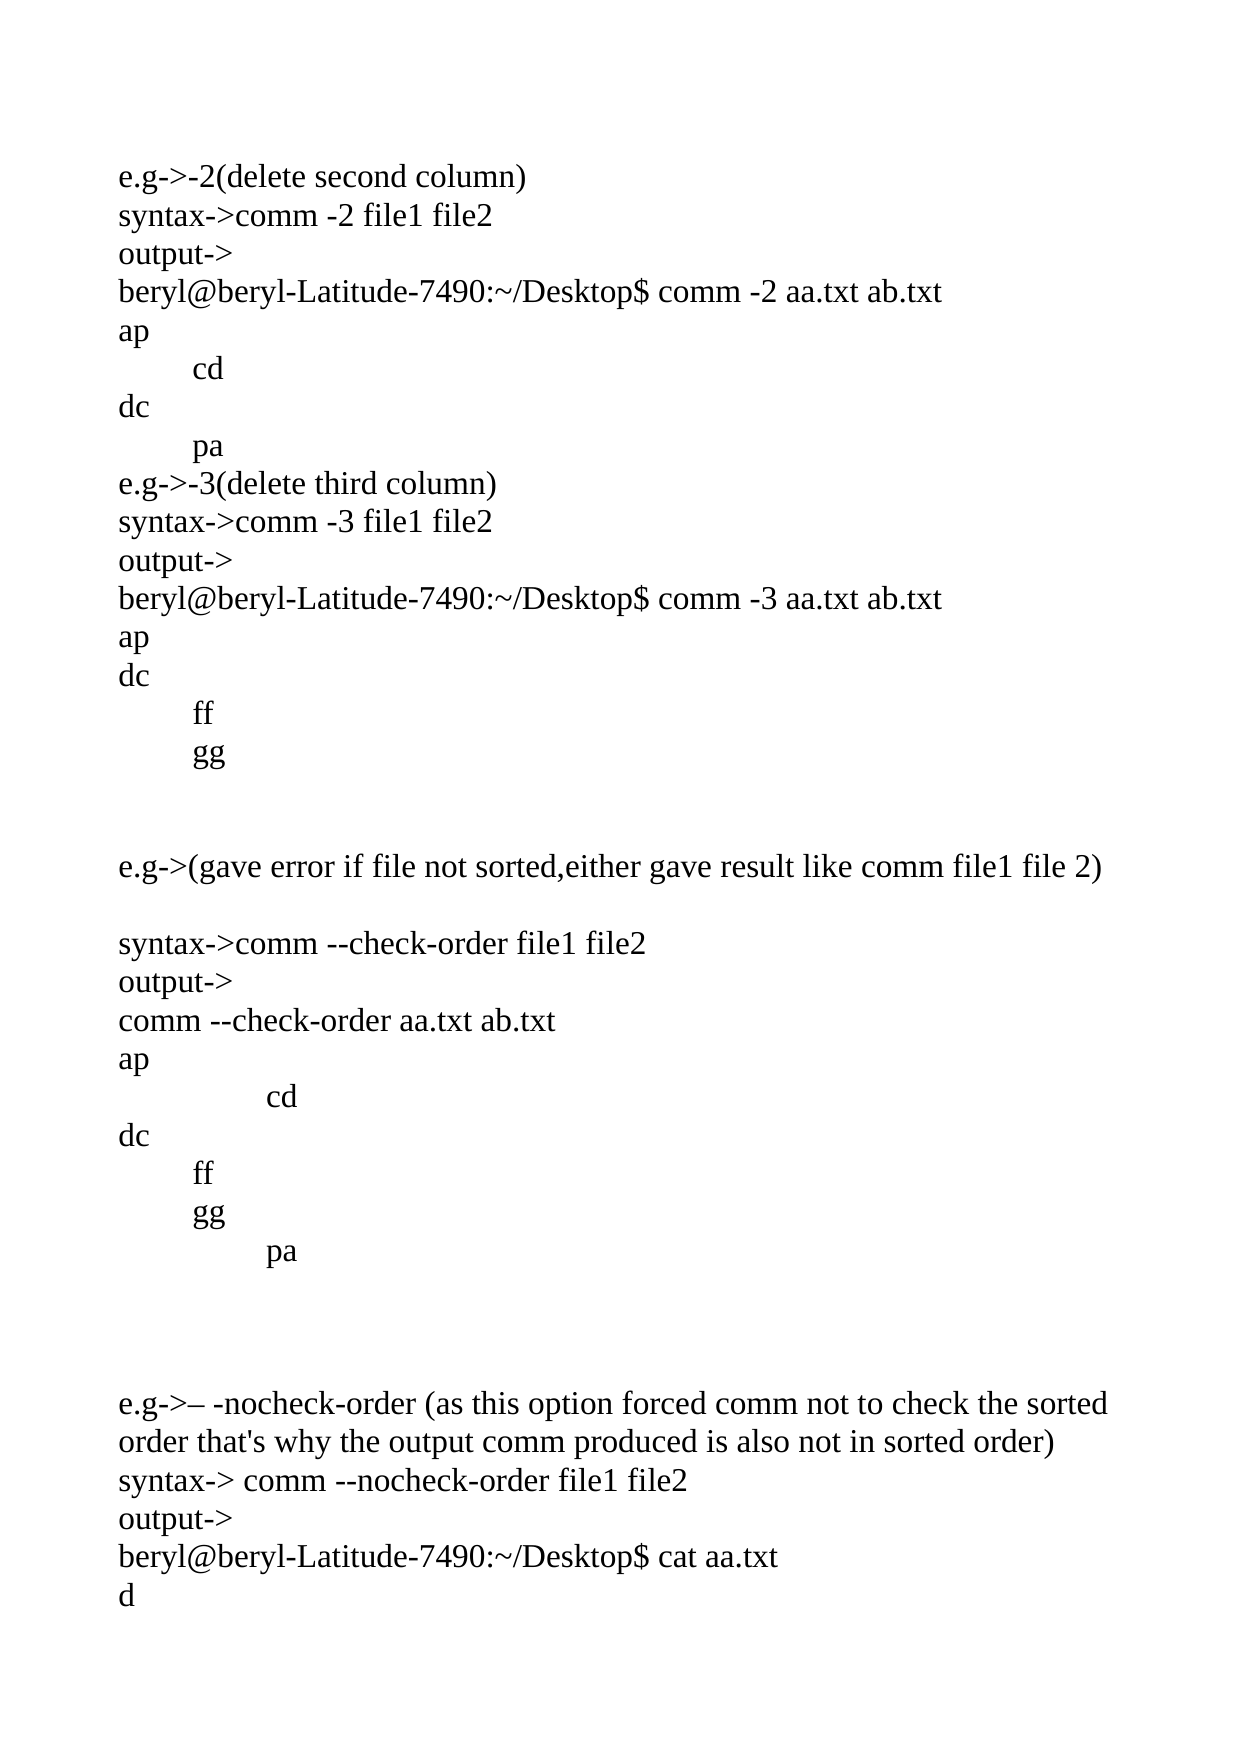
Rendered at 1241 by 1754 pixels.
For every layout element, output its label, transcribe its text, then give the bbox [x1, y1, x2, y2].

text syntax->comm -3 file1 file2 [118, 501, 1122, 540]
text ap [118, 310, 1122, 348]
text e.g->-3(delete third column) [118, 463, 1122, 501]
text ff [118, 1153, 1122, 1191]
text ap [118, 1038, 1122, 1076]
text ff [118, 693, 1122, 731]
text pa [118, 425, 1122, 463]
text output-> [118, 1498, 1122, 1536]
text e.g->– -nocheck-order (as this option forced comm not to check the sorted order that's why the output comm produced is also not in sorted order) [118, 1383, 1122, 1460]
text gg [118, 731, 1122, 770]
text beryl@beryl-Latitude-7490:~/Desktop$ comm -2 aa.txt ab.txt [118, 271, 1122, 310]
text e.g->-2(delete second column) [118, 156, 1122, 195]
text syntax->comm -2 file1 file2 [118, 195, 1122, 233]
text e.g->(gave error if file not sorted,either gave result like comm file1 file 2) [118, 846, 1122, 885]
text syntax-> comm --nocheck-order file1 file2 [118, 1460, 1122, 1498]
text comm --check-order aa.txt ab.txt [118, 1000, 1122, 1038]
text cd [118, 348, 1122, 386]
text ap [118, 616, 1122, 655]
text gg [118, 1191, 1122, 1230]
text output-> [118, 961, 1122, 1000]
text beryl@beryl-Latitude-7490:~/Desktop$ comm -3 aa.txt ab.txt [118, 578, 1122, 616]
text d [118, 1575, 1122, 1613]
text output-> [118, 540, 1122, 578]
text syntax->comm --check-order file1 file2 [118, 923, 1122, 961]
text beryl@beryl-Latitude-7490:~/Desktop$ cat aa.txt [118, 1536, 1122, 1575]
text pa [118, 1230, 1122, 1268]
text cd [118, 1076, 1122, 1115]
text dc [118, 655, 1122, 693]
text output-> [118, 233, 1122, 271]
text dc [118, 386, 1122, 425]
text dc [118, 1115, 1122, 1153]
